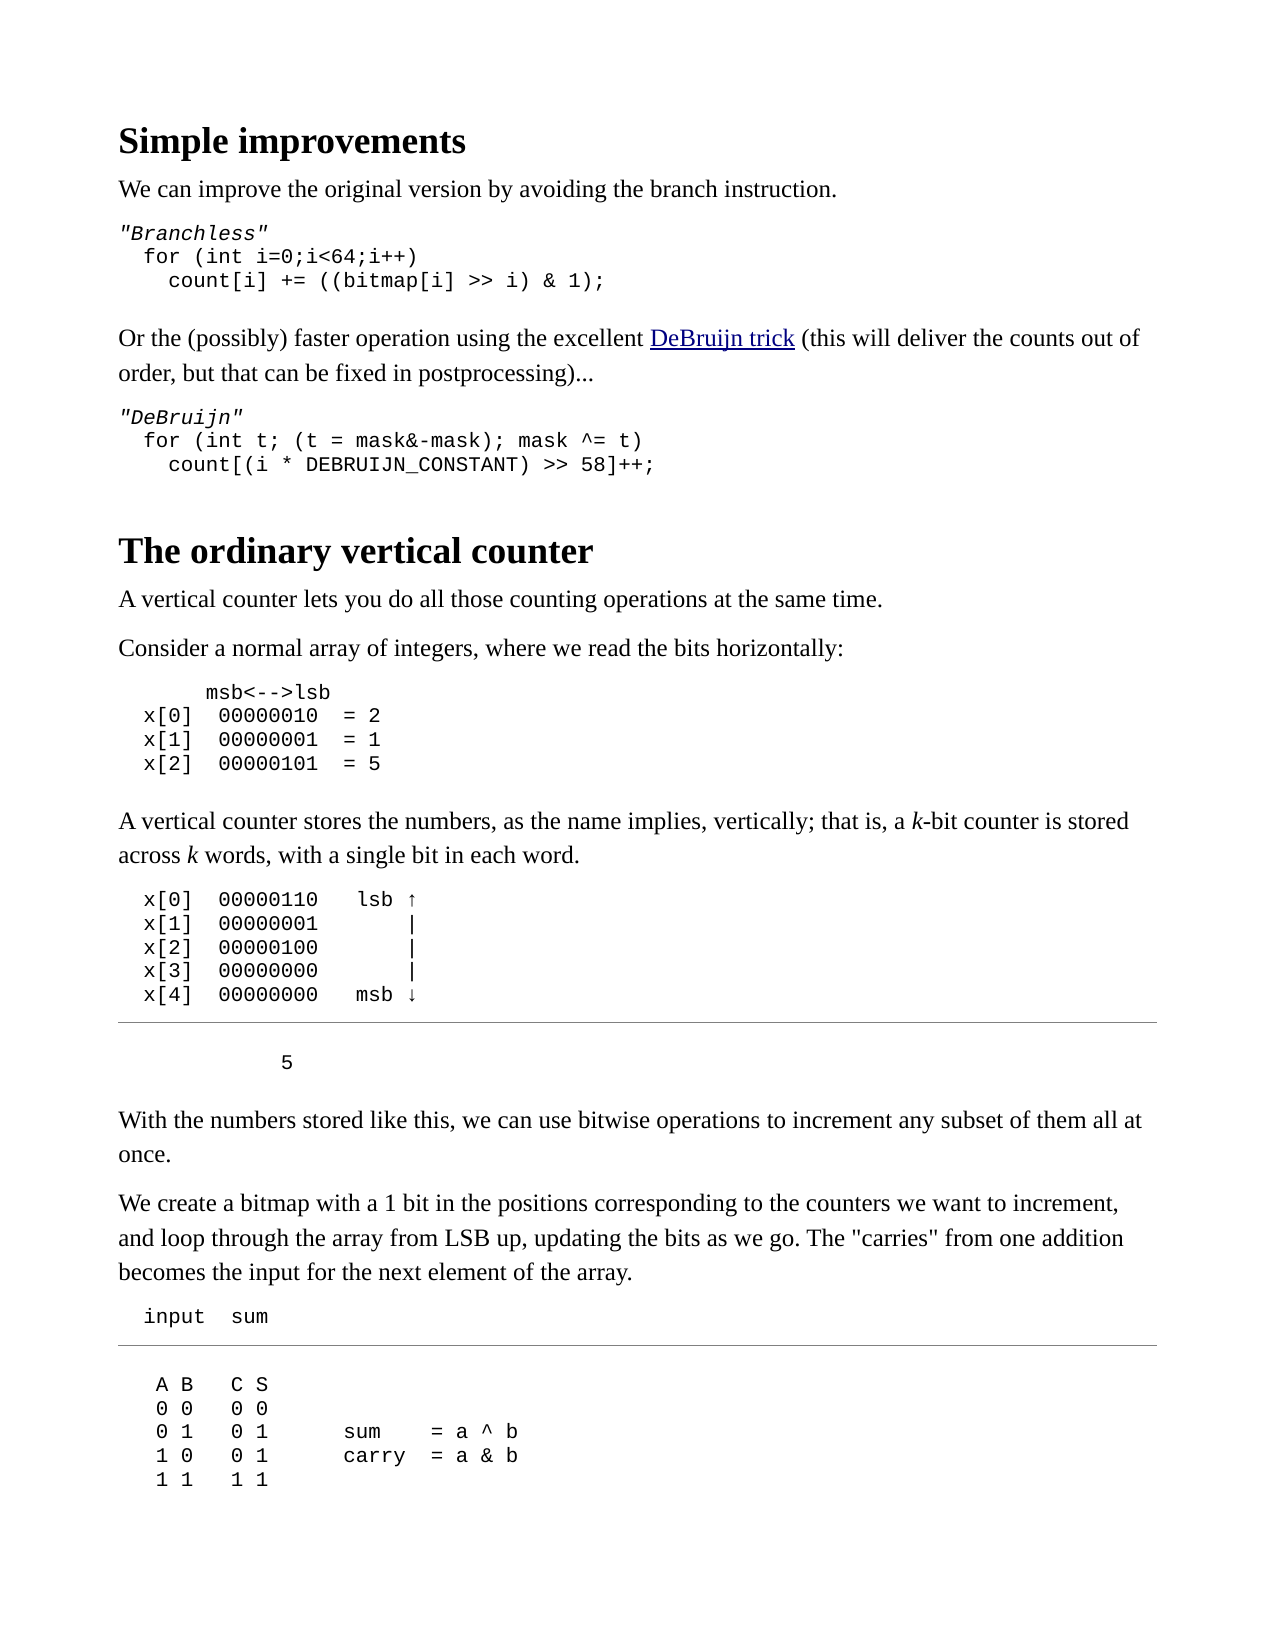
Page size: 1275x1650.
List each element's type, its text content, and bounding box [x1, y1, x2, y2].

text 0 0 0 0 [118, 1398, 1157, 1422]
text 5 [118, 1052, 1157, 1075]
text x[1] 00000001 | [118, 913, 1157, 937]
text 0 1 0 1 sum = a ^ b [118, 1422, 1157, 1445]
text We create a bitmap with a 1 bit in the positions corresponding to the counters we want to increment, and loop through the array from LSB up, updating the bits as we go. The "carries" from one addition becomes the input for the next element of the array. [118, 1188, 1157, 1286]
text "Branchless" [118, 223, 1157, 246]
text "DeBruijn" [118, 407, 1157, 430]
text A vertical counter stores the numbers, as the name implies, vertically; that is, a k-bit counter is stored across k words, with a single bit in each word. [118, 806, 1157, 869]
text Consider a normal array of integers, where we read the bits horizontally: [118, 633, 1157, 661]
text x[0] 00000010 = 2 [118, 705, 1157, 729]
text x[4] 00000000 msb ↓ [118, 984, 1157, 1008]
subtitle Simple improvements [118, 118, 1157, 161]
text x[3] 00000000 | [118, 960, 1157, 984]
text x[2] 00000100 | [118, 937, 1157, 960]
text 1 0 0 1 carry = a & b [118, 1445, 1157, 1469]
text x[0] 00000110 lsb ↑ [118, 889, 1157, 913]
text msb<-->lsb [118, 682, 1157, 705]
text 1 1 1 1 [118, 1469, 1157, 1492]
text for (int t; (t = mask&-mask); mask ^= t) [118, 430, 1157, 454]
text input sum [118, 1306, 1157, 1330]
text A B C S [118, 1374, 1157, 1398]
text count[(i * DEBRUIJN_CONSTANT) >> 58]++; [118, 454, 1157, 478]
text Or the (possibly) faster operation using the excellent DeBruijn trick (this will deliver the counts out of order, but that can be fixed in postprocessing)... [118, 323, 1157, 386]
text count[i] += ((bitmap[i] >> i) & 1); [118, 270, 1157, 294]
text for (int i=0;i<64;i++) [118, 246, 1157, 270]
subtitle The ordinary vertical counter [118, 528, 1157, 571]
text x[1] 00000001 = 1 [118, 729, 1157, 753]
text A vertical counter lets you do all those counting operations at the same time. [118, 584, 1157, 612]
text We can improve the original version by avoiding the branch instruction. [118, 174, 1157, 202]
text x[2] 00000101 = 5 [118, 753, 1157, 776]
text With the numbers stored like this, we can use bitwise operations to increment any subset of them all at once. [118, 1105, 1157, 1168]
